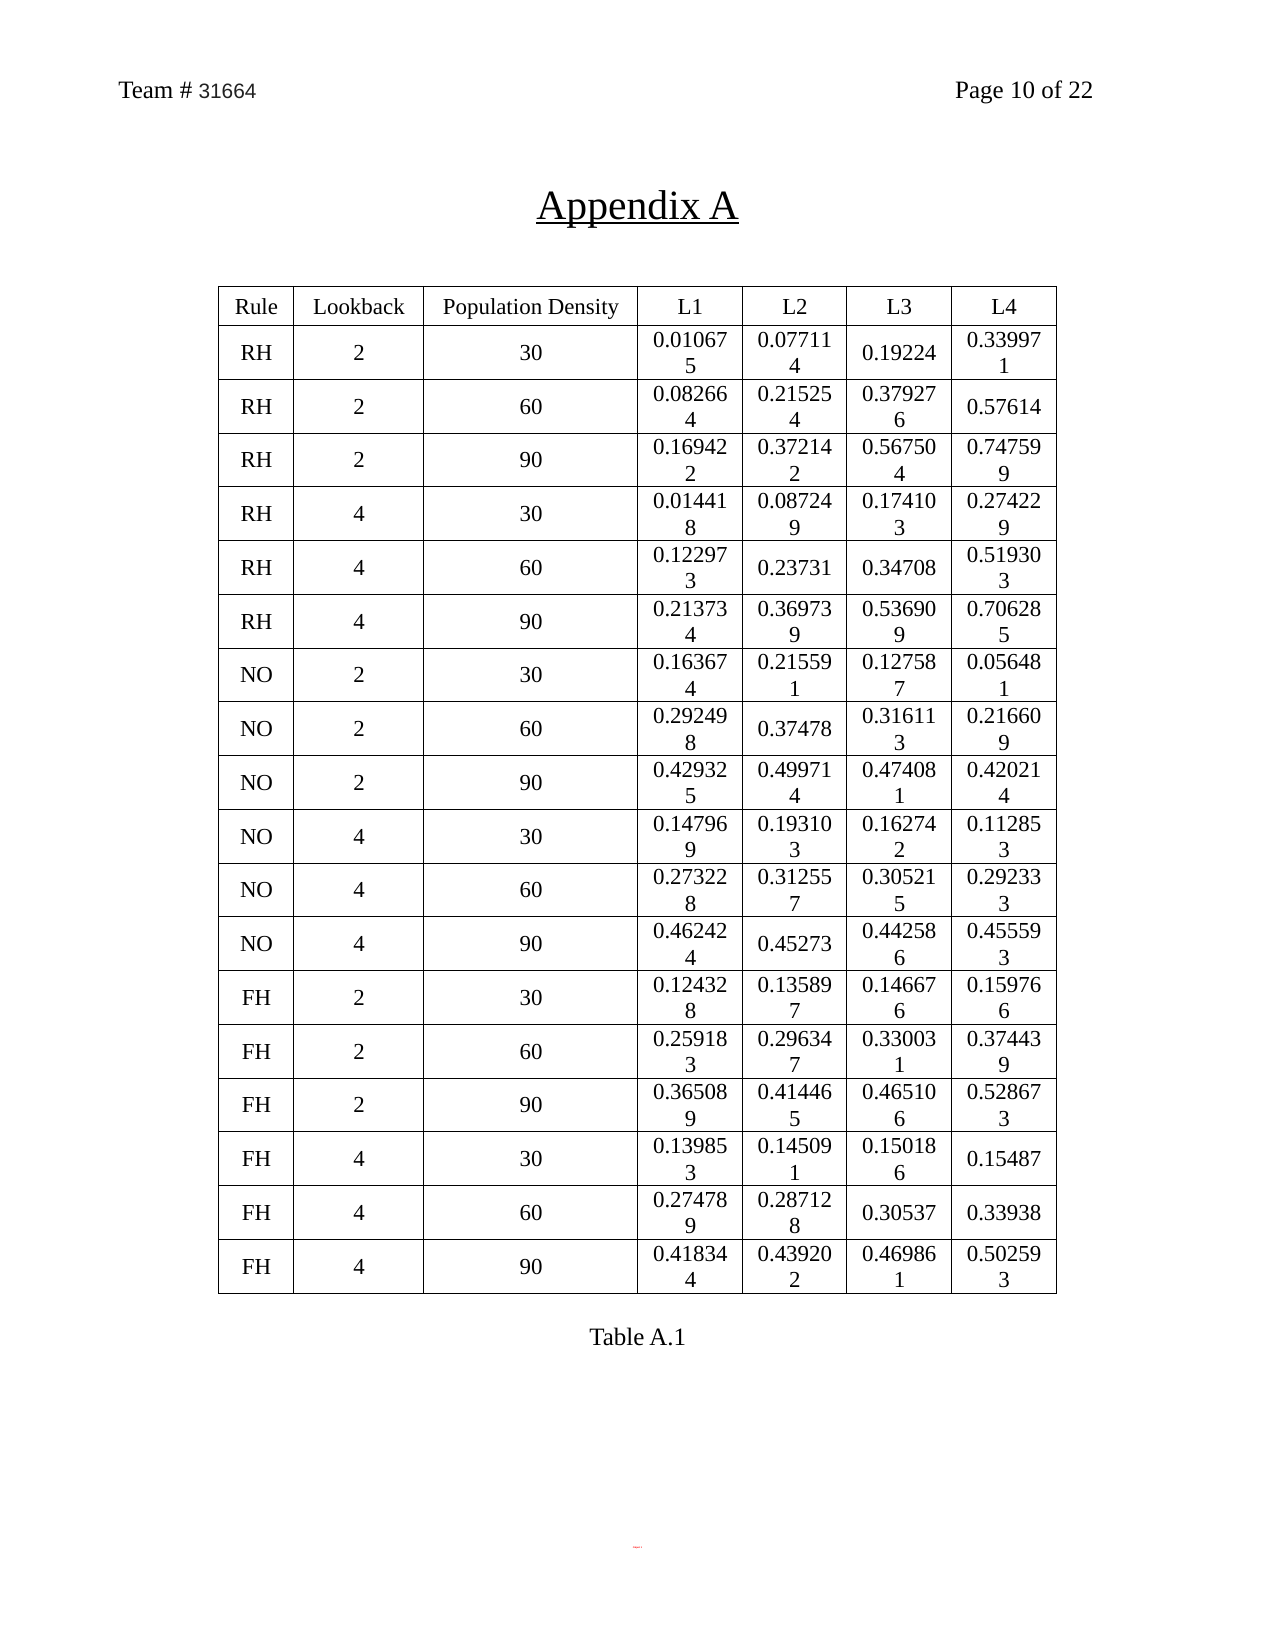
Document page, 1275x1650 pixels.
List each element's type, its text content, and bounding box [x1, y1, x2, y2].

table_cell 0.163674 [638, 649, 742, 701]
table_cell 0.34708 [847, 541, 951, 594]
table_cell RH [219, 595, 293, 647]
table_cell 4 [294, 541, 423, 594]
table_cell 0.567504 [847, 434, 951, 486]
table_cell 0.274229 [952, 487, 1056, 540]
table_cell 0.010675 [638, 326, 742, 379]
table_cell 0.174103 [847, 487, 951, 540]
table_cell 0.474081 [847, 756, 951, 809]
table_cell 0.519303 [952, 541, 1056, 594]
table_cell 0.439202 [743, 1240, 846, 1292]
table_cell 0.502593 [952, 1240, 1056, 1292]
table_cell 0.469861 [847, 1240, 951, 1292]
table_cell RH [219, 434, 293, 486]
table_cell 0.213734 [638, 595, 742, 647]
table_cell 0.014418 [638, 487, 742, 540]
table_cell 0.292333 [952, 864, 1056, 916]
table_cell 2 [294, 649, 423, 701]
table_cell 0.499714 [743, 756, 846, 809]
table_cell 90 [424, 1240, 637, 1292]
table_cell 0.365089 [638, 1079, 742, 1131]
table_cell 0.316113 [847, 702, 951, 755]
table_cell 0.296347 [743, 1025, 846, 1077]
table_cell 0.082664 [638, 380, 742, 432]
table_cell 0.135897 [743, 971, 846, 1024]
table_cell 0.339971 [952, 326, 1056, 379]
table_cell FH [219, 971, 293, 1024]
table_cell 0.374439 [952, 1025, 1056, 1077]
table_cell 0.330031 [847, 1025, 951, 1077]
table_cell 0.122973 [638, 541, 742, 594]
table_cell 0.429325 [638, 756, 742, 809]
table_cell 0.273228 [638, 864, 742, 916]
table_cell 0.33938 [952, 1186, 1056, 1239]
table_cell 4 [294, 487, 423, 540]
table_cell RH [219, 541, 293, 594]
table_cell 0.379276 [847, 380, 951, 432]
table_header L4 [952, 287, 1056, 325]
table_cell 0.528673 [952, 1079, 1056, 1131]
table_cell NO [219, 702, 293, 755]
table_cell 0.15487 [952, 1132, 1056, 1185]
table_cell FH [219, 1079, 293, 1131]
table_cell 0.146676 [847, 971, 951, 1024]
table_cell 0.169422 [638, 434, 742, 486]
table_cell 30 [424, 326, 637, 379]
table_cell 0.305215 [847, 864, 951, 916]
table_cell 0.193103 [743, 810, 846, 862]
table_cell 0.455593 [952, 917, 1056, 970]
table_cell 4 [294, 864, 423, 916]
table_cell 60 [424, 864, 637, 916]
table_cell 0.139853 [638, 1132, 742, 1185]
table_cell 2 [294, 971, 423, 1024]
table_cell 0.127587 [847, 649, 951, 701]
table_header L3 [847, 287, 951, 325]
table_cell NO [219, 756, 293, 809]
table_cell 0.312557 [743, 864, 846, 916]
table_cell 0.145091 [743, 1132, 846, 1185]
table_cell 0.465106 [847, 1079, 951, 1131]
table_cell 0.159766 [952, 971, 1056, 1024]
table_header L2 [743, 287, 846, 325]
table_cell 0.37478 [743, 702, 846, 755]
table_cell 90 [424, 595, 637, 647]
table_cell 0.369739 [743, 595, 846, 647]
table_cell FH [219, 1025, 293, 1077]
table_cell 0.418344 [638, 1240, 742, 1292]
table_cell 2 [294, 756, 423, 809]
table_cell 0.23731 [743, 541, 846, 594]
table_cell 30 [424, 487, 637, 540]
table_cell 0.215591 [743, 649, 846, 701]
table_cell 4 [294, 1132, 423, 1185]
table_cell 30 [424, 1132, 637, 1185]
table_cell FH [219, 1132, 293, 1185]
table_cell NO [219, 810, 293, 862]
table_cell 0.056481 [952, 649, 1056, 701]
table_cell 2 [294, 1025, 423, 1077]
table_cell 0.372142 [743, 434, 846, 486]
table_cell NO [219, 917, 293, 970]
table_cell 0.706285 [952, 595, 1056, 647]
table_cell 0.30537 [847, 1186, 951, 1239]
table_cell 0.162742 [847, 810, 951, 862]
table_cell 60 [424, 1025, 637, 1077]
table_cell 30 [424, 810, 637, 862]
table_cell 0.414465 [743, 1079, 846, 1131]
table_header L1 [638, 287, 742, 325]
table_cell 4 [294, 1240, 423, 1292]
table_cell 0.57614 [952, 380, 1056, 432]
table_cell 60 [424, 702, 637, 755]
table_cell 4 [294, 595, 423, 647]
table_header Population Density [424, 287, 637, 325]
table_cell NO [219, 649, 293, 701]
table_cell 0.292498 [638, 702, 742, 755]
table_cell 4 [294, 1186, 423, 1239]
table_cell 90 [424, 434, 637, 486]
table_cell 0.077114 [743, 326, 846, 379]
table_cell 2 [294, 1079, 423, 1131]
table_cell 30 [424, 649, 637, 701]
table_cell 4 [294, 917, 423, 970]
table_cell 60 [424, 1186, 637, 1239]
table_cell 0.19224 [847, 326, 951, 379]
table_cell 0.216609 [952, 702, 1056, 755]
table_cell RH [219, 380, 293, 432]
table_cell 0.420214 [952, 756, 1056, 809]
table_cell 0.442586 [847, 917, 951, 970]
table_cell 2 [294, 380, 423, 432]
table_cell 0.747599 [952, 434, 1056, 486]
table_cell 2 [294, 702, 423, 755]
table_cell 90 [424, 1079, 637, 1131]
table_cell 0.112853 [952, 810, 1056, 862]
table_cell 2 [294, 326, 423, 379]
table_cell 0.45273 [743, 917, 846, 970]
table_cell 0.087249 [743, 487, 846, 540]
table_cell 0.287128 [743, 1186, 846, 1239]
text Table A.1 [118, 1322, 1157, 1351]
table_cell 60 [424, 541, 637, 594]
table_cell FH [219, 1240, 293, 1292]
table_cell 2 [294, 434, 423, 486]
table_cell 0.462424 [638, 917, 742, 970]
table_cell 0.274789 [638, 1186, 742, 1239]
table_cell 0.124328 [638, 971, 742, 1024]
table_cell RH [219, 326, 293, 379]
table_cell 0.536909 [847, 595, 951, 647]
table_cell 0.215254 [743, 380, 846, 432]
table_cell NO [219, 864, 293, 916]
table_cell 0.259183 [638, 1025, 742, 1077]
table_cell 4 [294, 810, 423, 862]
table_header Rule [219, 287, 293, 325]
text Appendix A [118, 180, 1157, 228]
table_header Lookback [294, 287, 423, 325]
table_cell 60 [424, 380, 637, 432]
table_cell FH [219, 1186, 293, 1239]
table_cell 0.150186 [847, 1132, 951, 1185]
table_cell 90 [424, 917, 637, 970]
table_cell 30 [424, 971, 637, 1024]
table_cell 90 [424, 756, 637, 809]
table_cell RH [219, 487, 293, 540]
table_cell 0.147969 [638, 810, 742, 862]
